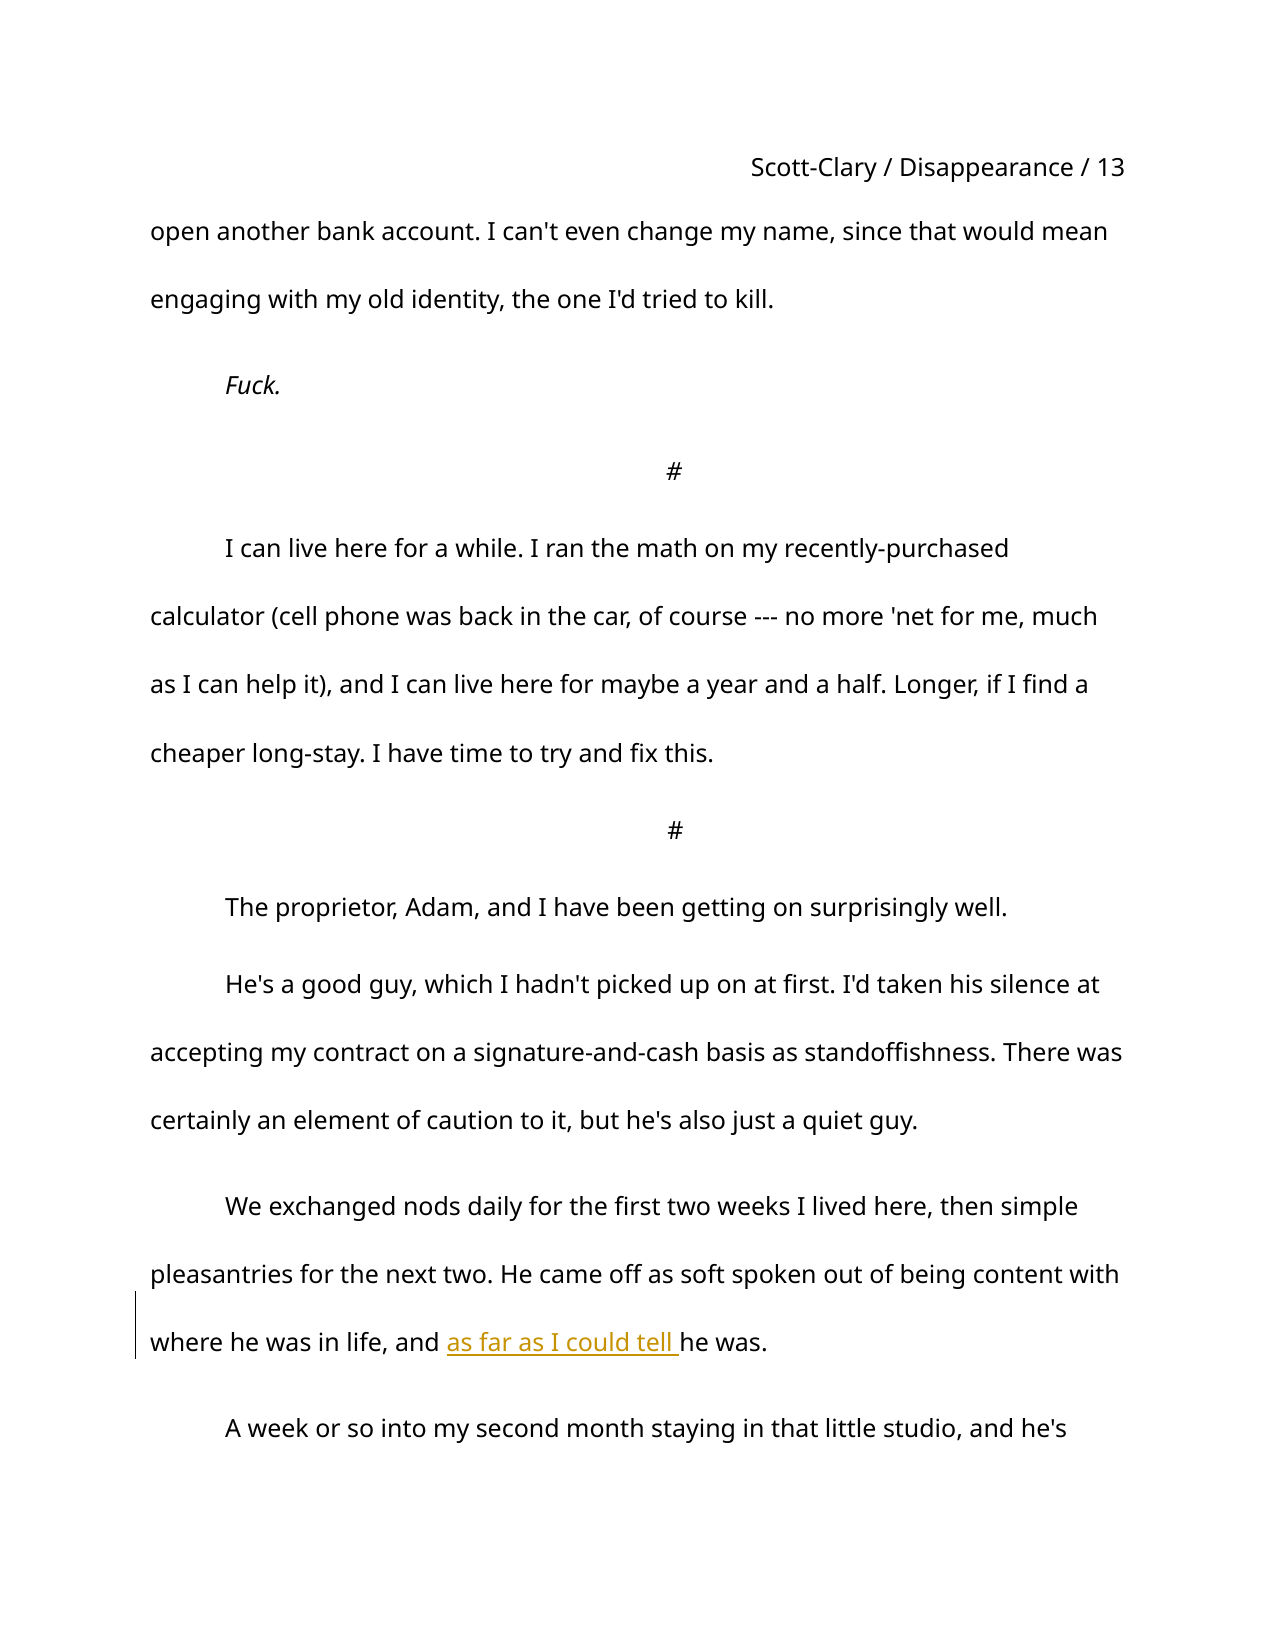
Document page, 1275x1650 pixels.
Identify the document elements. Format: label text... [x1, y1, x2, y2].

text I can live here for a while. I ran the math on my recently-purchased calculator (cell phone was back in the car, of course --- no more 'net for me, much as I can help it), and I can live here for maybe a year and a half. Longer, if I find a cheaper long-stay. I have time to try and fix this. [150, 531, 1125, 769]
text A week or so into my second month staying in that little studio, and he's [150, 1411, 1125, 1445]
text The proprietor, Adam, and I have been getting on surprisingly well. [150, 889, 1125, 923]
text # [150, 454, 1125, 488]
text # [150, 812, 1125, 846]
text We exchanged nods daily for the first two weeks I lived here, then simple pleasantries for the next two. He came off as soft spoken out of being content with where he was in life, and as far as I could tell he was. [150, 1189, 1125, 1359]
text He's a good guy, which I hadn't picked up on at first. I'd taken his silence at accepting my contract on a signature-and-cash basis as standoffishness. There was certainly an element of caution to it, but he's also just a quiet guy. [150, 966, 1125, 1137]
text Fuck. [150, 368, 1125, 402]
text open another bank account. I can't even change my name, since that would mean engaging with my old identity, the one I'd tried to kill. [150, 213, 1125, 316]
